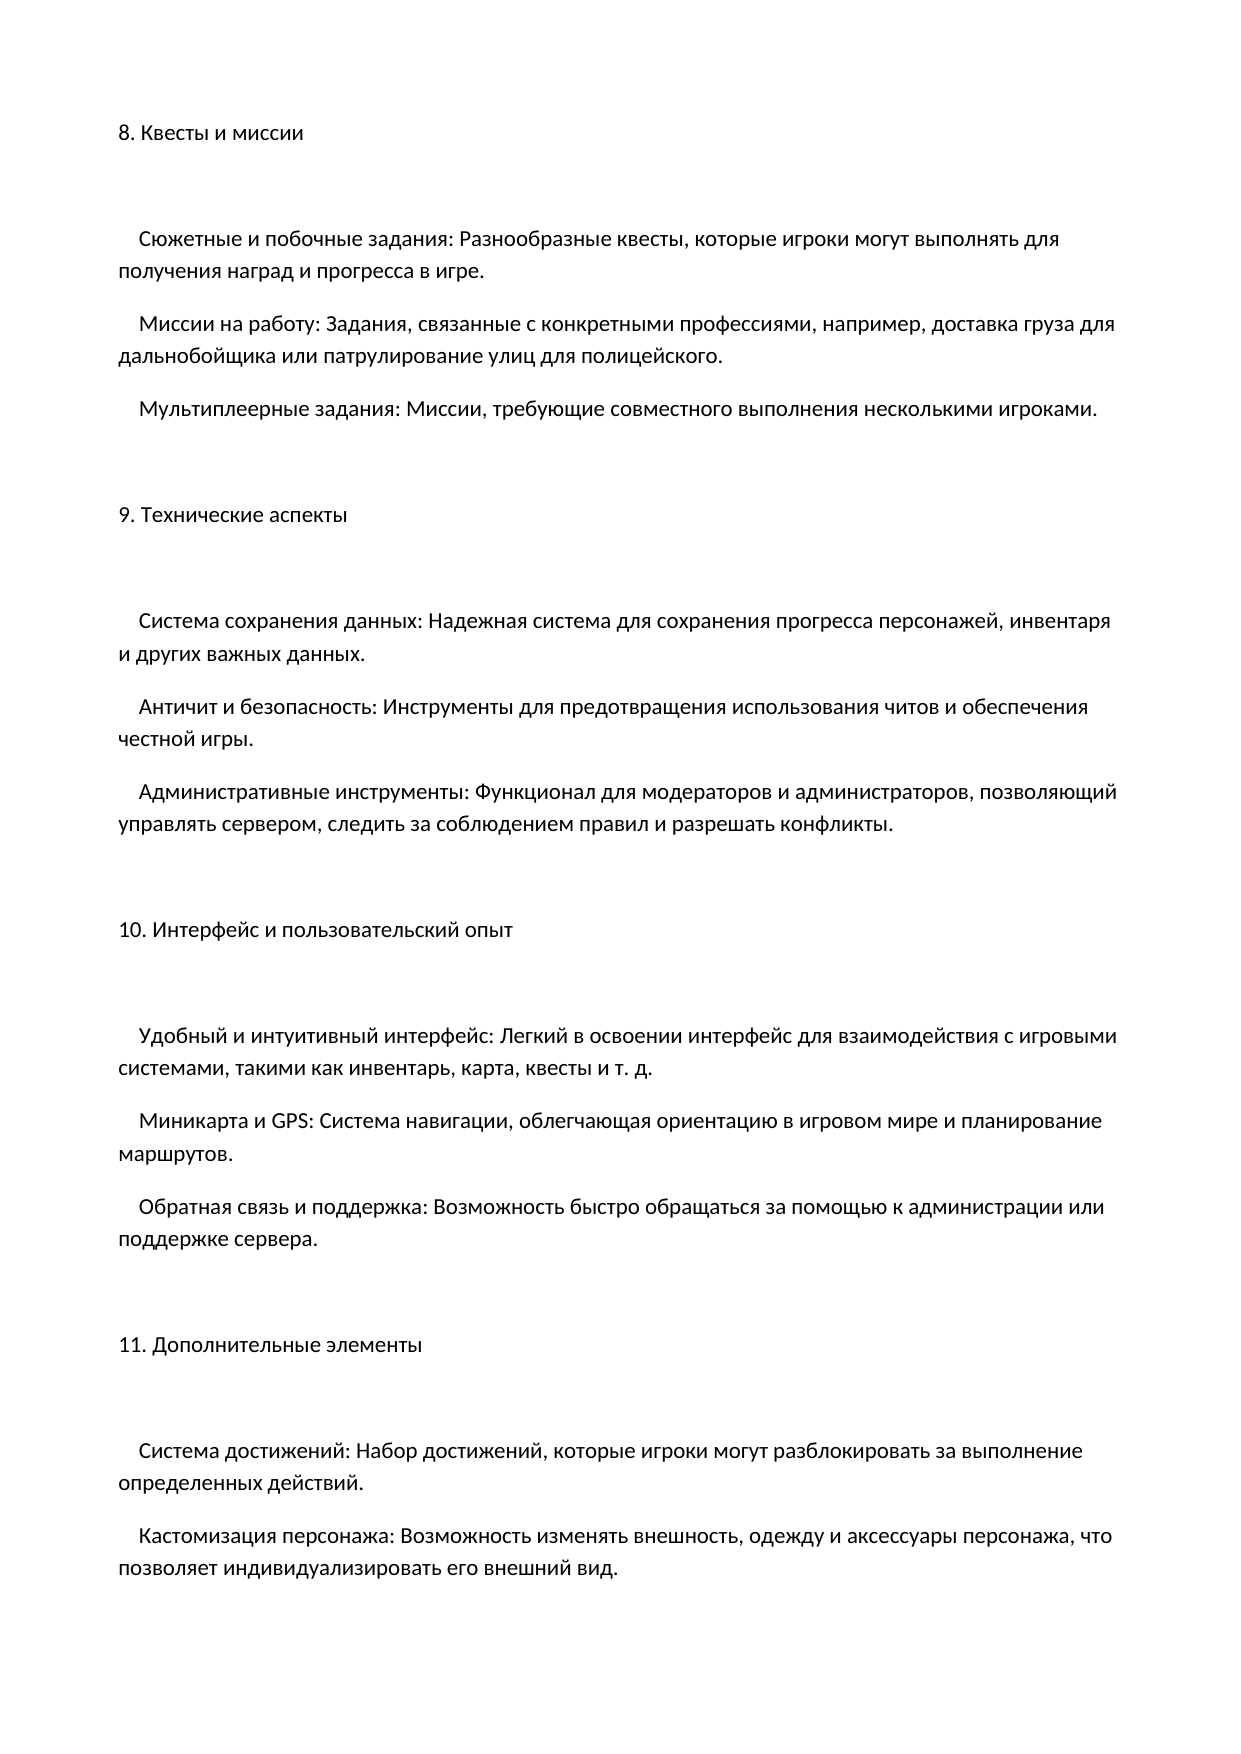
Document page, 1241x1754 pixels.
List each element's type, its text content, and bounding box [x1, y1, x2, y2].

text Система сохранения данных: Надежная система для сохранения прогресса персонажей, инвентаря и других важных данных. [118, 607, 1122, 667]
text 8. Квесты и миссии [118, 118, 1122, 146]
text 9. Технические аспекты [118, 501, 1122, 529]
text Античит и безопасность: Инструменты для предотвращения использования читов и обеспечения честной игры. [118, 692, 1122, 752]
text Административные инструменты: Функционал для модераторов и администраторов, позволяющий управлять сервером, следить за соблюдением правил и разрешать конфликты. [118, 777, 1122, 837]
text Миссии на работу: Задания, связанные с конкретными профессиями, например, доставка груза для дальнобойщика или патрулирование улиц для полицейского. [118, 309, 1122, 369]
text Сюжетные и побочные задания: Разнообразные квесты, которые игроки могут выполнять для получения наград и прогресса в игре. [118, 224, 1122, 284]
text Кастомизация персонажа: Возможность изменять внешность, одежду и аксессуары персонажа, что позволяет индивидуализировать его внешний вид. [118, 1521, 1122, 1581]
text Удобный и интуитивный интерфейс: Легкий в освоении интерфейс для взаимодействия с игровыми системами, такими как инвентарь, карта, квесты и т. д. [118, 1021, 1122, 1082]
text Обратная связь и поддержка: Возможность быстро обращаться за помощью к администрации или поддержке сервера. [118, 1192, 1122, 1252]
text 10. Интерфейс и пользовательский опыт [118, 915, 1122, 943]
text 11. Дополнительные элементы [118, 1330, 1122, 1358]
text Миникарта и GPS: Система навигации, облегчающая ориентацию в игровом мире и планирование маршрутов. [118, 1107, 1122, 1167]
text Система достижений: Набор достижений, которые игроки могут разблокировать за выполнение определенных действий. [118, 1436, 1122, 1496]
text Мультиплеерные задания: Миссии, требующие совместного выполнения несколькими игроками. [118, 394, 1122, 423]
